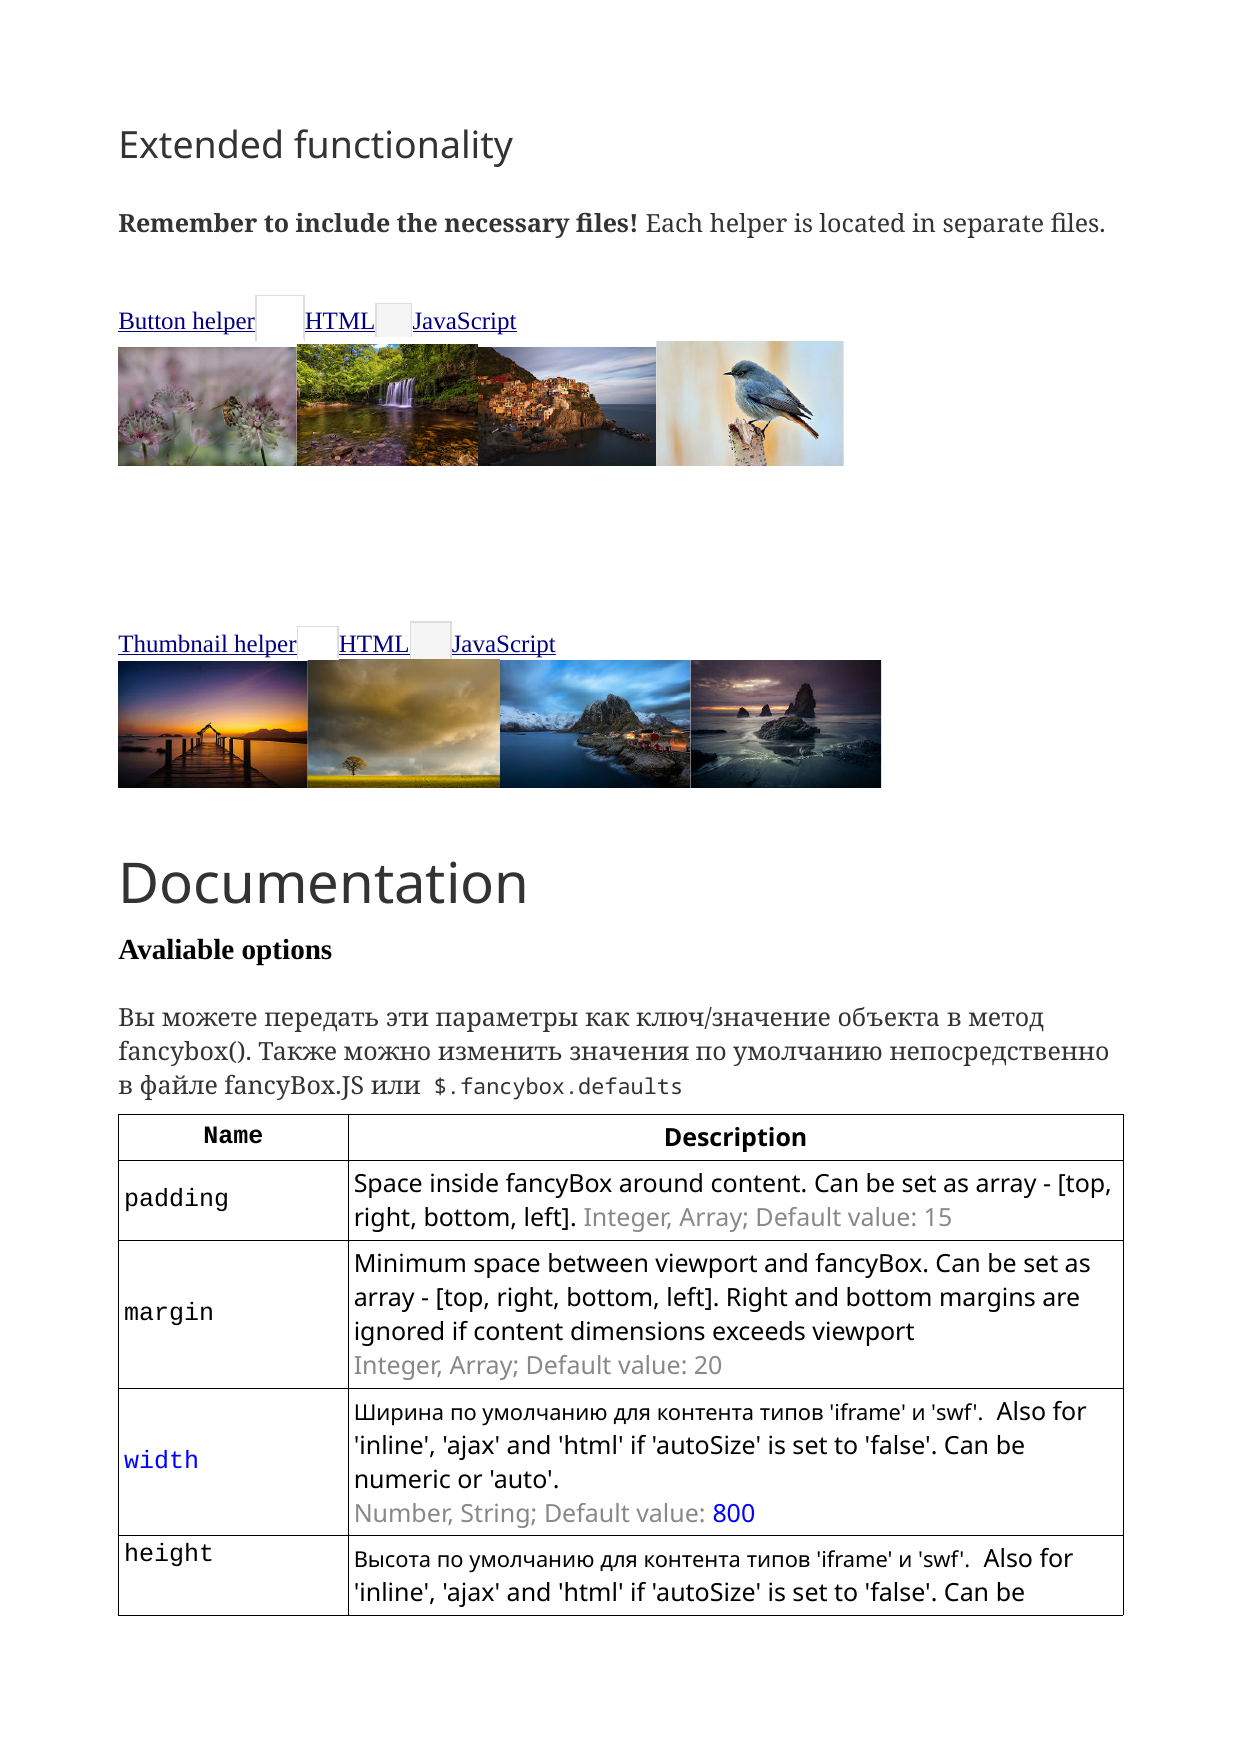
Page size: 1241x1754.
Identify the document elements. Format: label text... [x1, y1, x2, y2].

table_cell height [119, 1536, 348, 1615]
text Remember to include the necessary files! Each helper is located in separate files. [118, 205, 1122, 239]
text Button helper HTML JavaScript [118, 278, 1122, 341]
table_cell Ширина по умолчанию для контента типов 'iframe' и 'swf'. Also for 'inline', 'ajax' and 'html' if 'autoSize' is set to 'false'. Can be numeric or 'auto'. Number, String; Default value: 800 [349, 1389, 1123, 1535]
table_cell margin [119, 1241, 348, 1387]
table_cell Minimum space between viewport and fancyBox. Can be set as array - [top, right, bottom, left]. Right and bottom margins are ignored if content dimensions exceeds viewport Integer, Array; Default value: 20 [349, 1241, 1123, 1387]
table_cell padding [119, 1161, 348, 1239]
text Вы можете передать эти параметры как ключ/значение объекта в метод fancybox(). Также можно изменить значения по умолчанию непосредственно в файле fancyBox.JS или $.fancybox.defaults [118, 999, 1122, 1102]
subtitle Extended functionality [118, 118, 1122, 169]
picture [118, 659, 882, 788]
table_cell Space inside fancyBox around content. Can be set as array - [top, right, bottom, left]. Integer, Array; Default value: 15 [349, 1161, 1123, 1239]
table_header Name [119, 1115, 348, 1160]
picture [118, 341, 844, 466]
text Avaliable options [118, 932, 1122, 966]
table_cell Высота по умолчанию для контента типов 'iframe' и 'swf'. Also for 'inline', 'ajax' and 'html' if 'autoSize' is set to 'false'. Can be [349, 1536, 1123, 1615]
text Thumbnail helper HTML JavaScript [118, 597, 1122, 659]
table_cell width [119, 1389, 348, 1535]
subtitle Documentation [118, 843, 1122, 920]
table_header Description [349, 1115, 1123, 1160]
